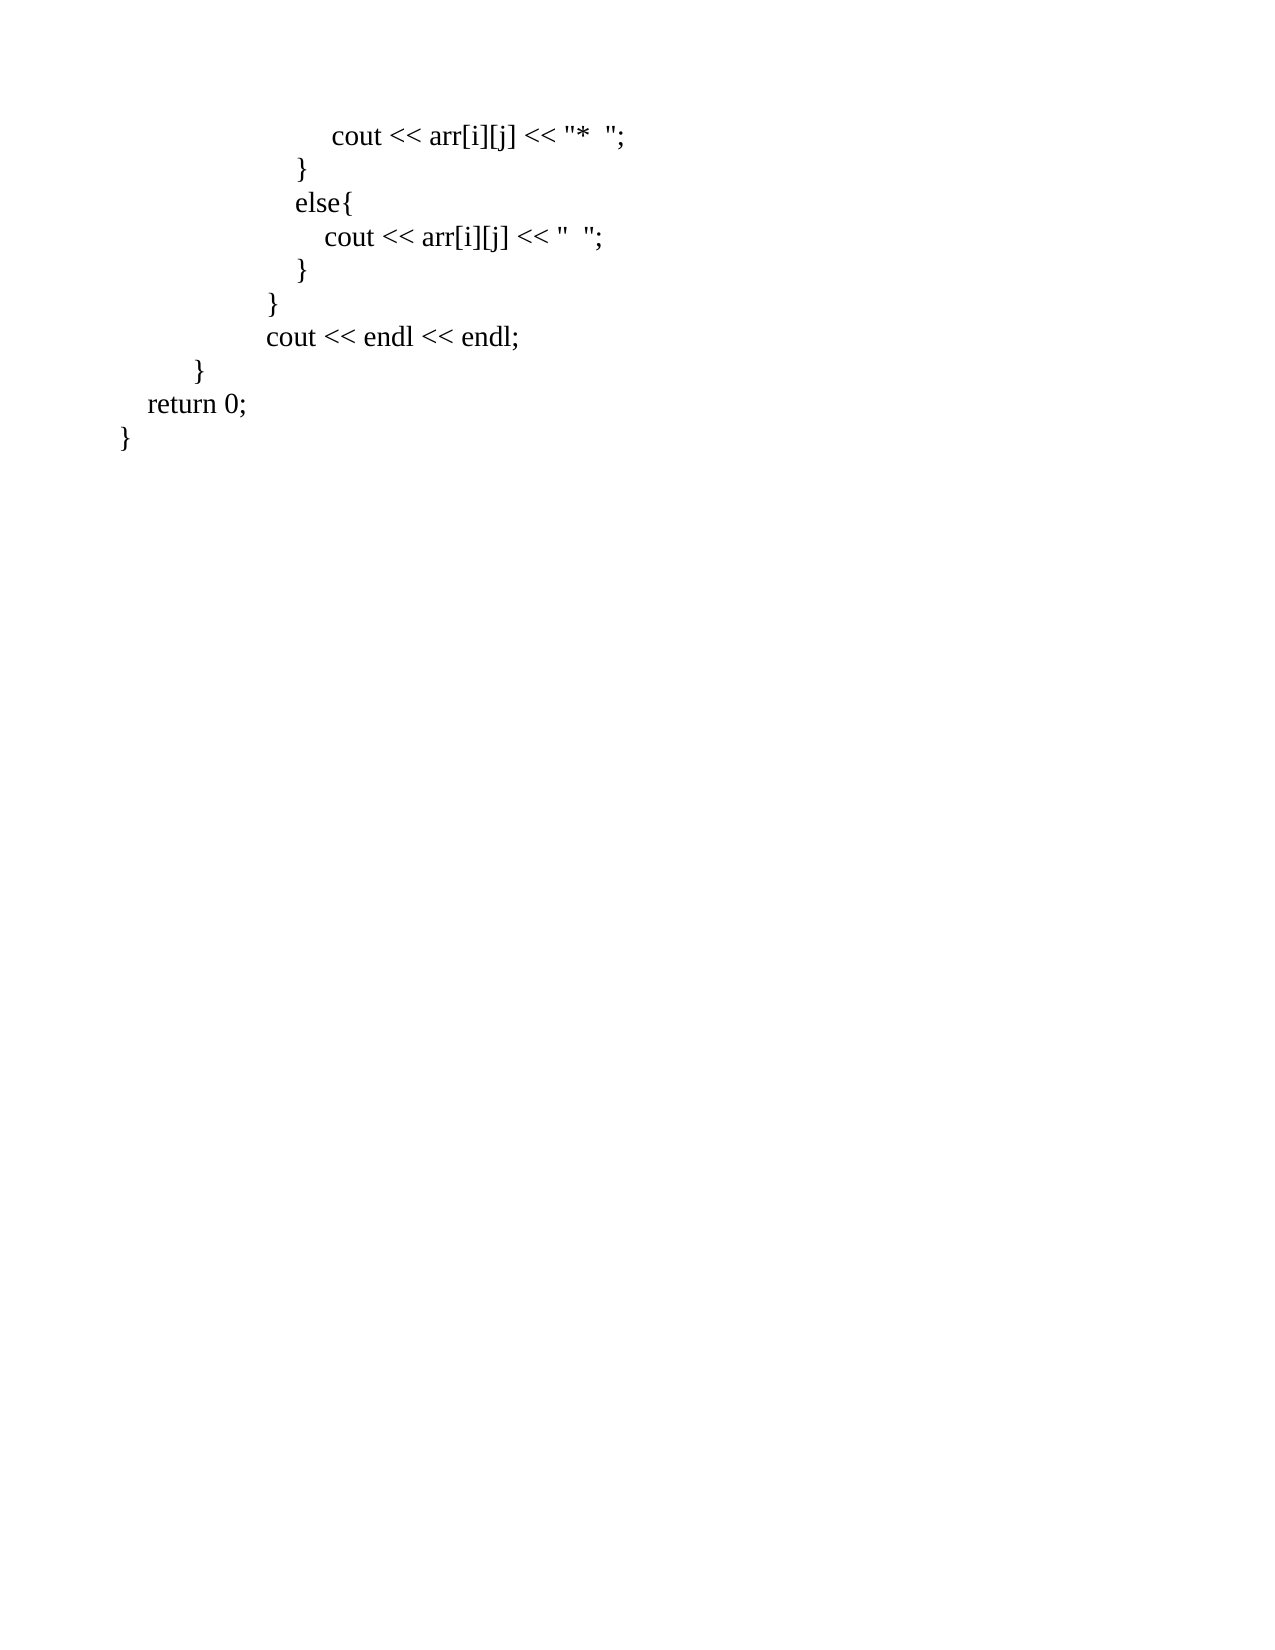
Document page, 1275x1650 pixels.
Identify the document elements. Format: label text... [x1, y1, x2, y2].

text cout << endl << endl; [118, 319, 1157, 353]
text cout << arr[i][j] << " "; [118, 219, 1157, 252]
text } [118, 420, 1157, 453]
text } [118, 252, 1157, 286]
text return 0; [118, 386, 1157, 420]
text else{ [118, 185, 1157, 219]
text } [118, 152, 1157, 185]
text } [118, 286, 1157, 319]
text } [118, 353, 1157, 386]
text cout << arr[i][j] << "* "; [118, 118, 1157, 152]
